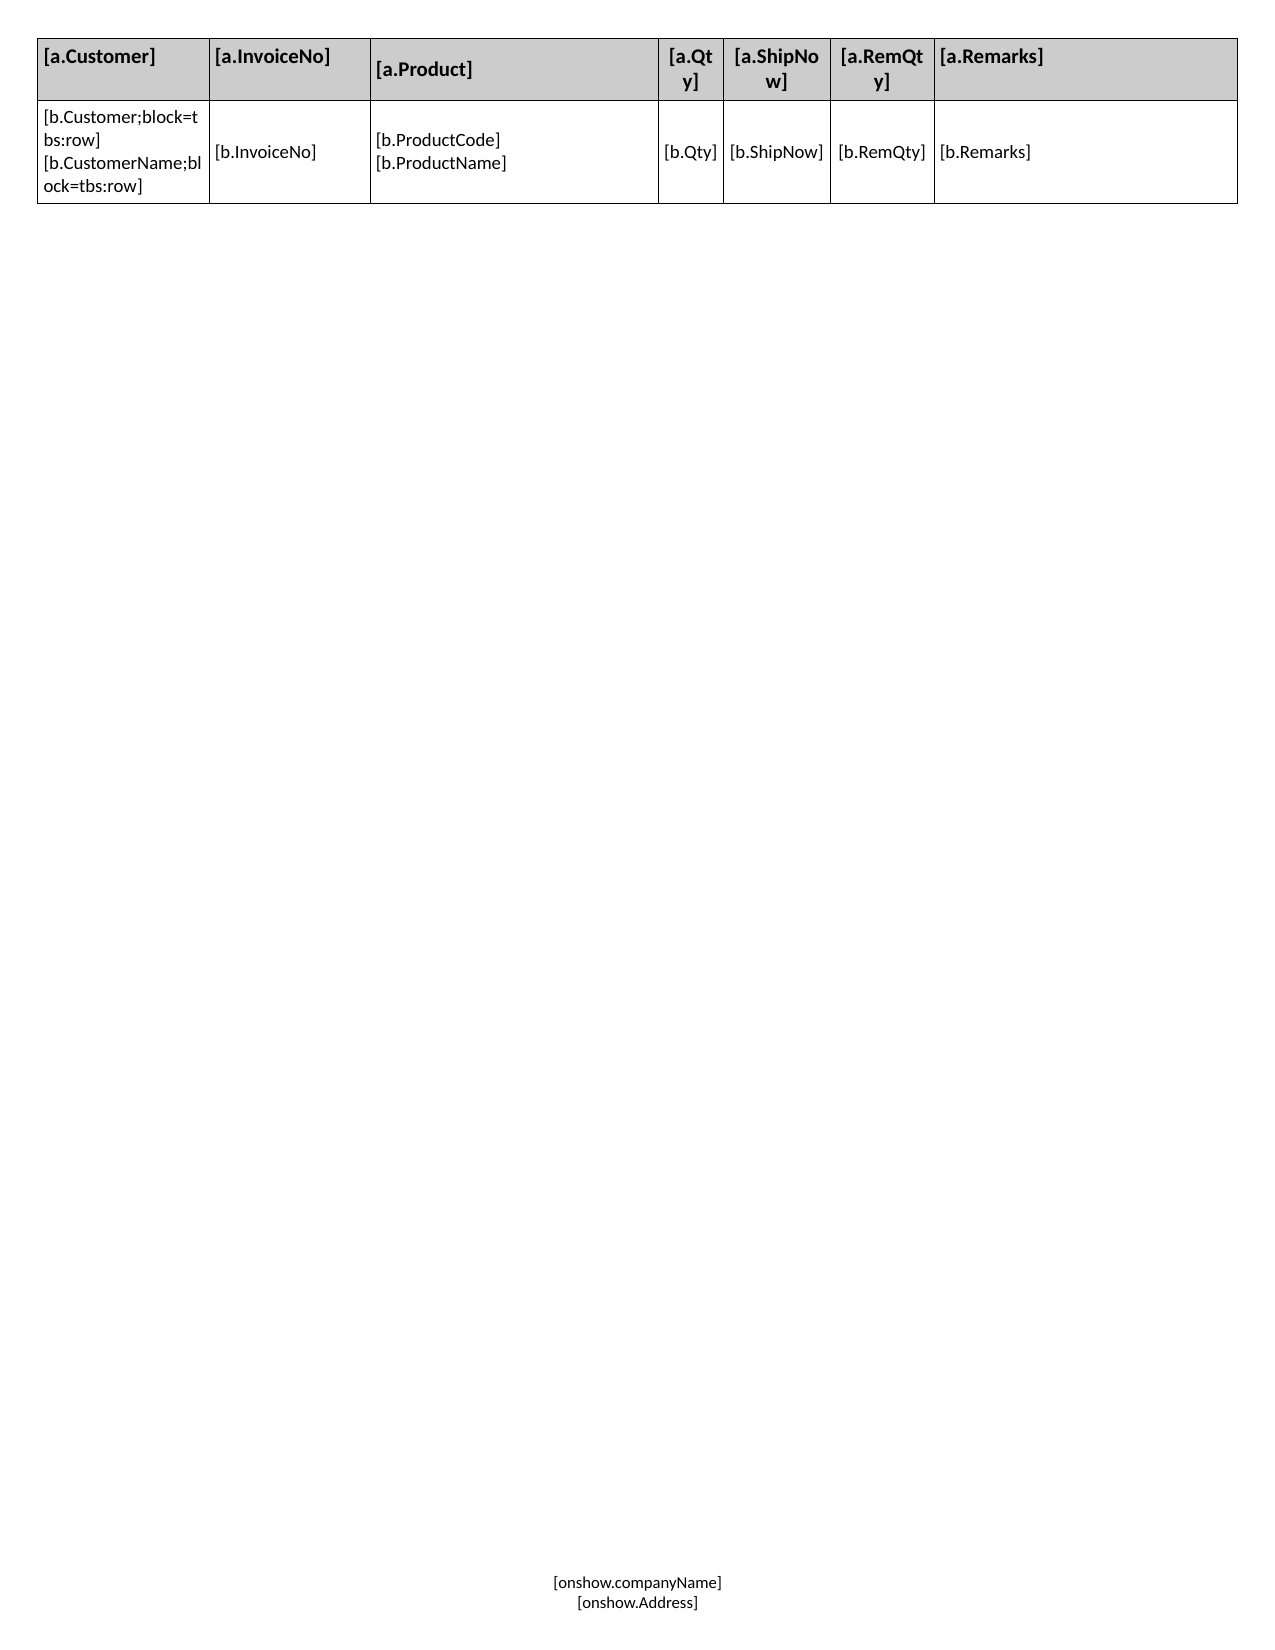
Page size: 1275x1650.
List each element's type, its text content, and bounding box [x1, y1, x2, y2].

table_cell [b.InvoiceNo] [210, 101, 370, 203]
table_cell [b.RemQty] [831, 101, 934, 203]
table_cell [b.ShipNow] [724, 101, 830, 203]
table_cell [b.ProductCode] [b.ProductName] [371, 101, 658, 203]
table_header [a.ShipNow] [724, 39, 830, 100]
table_cell [b.Qty] [659, 101, 723, 203]
table_header [a.Product] [371, 39, 658, 100]
table_cell [b.Customer;block=tbs:row] [b.CustomerName;block=tbs:row] [38, 101, 209, 203]
table_header [a.Remarks] [935, 39, 1237, 100]
table_cell [b.Remarks] [935, 101, 1237, 203]
table_header [a.InvoiceNo] [210, 39, 370, 100]
table_header [a.Qty] [659, 39, 723, 100]
table_header [a.Customer] [38, 39, 209, 100]
table_header [a.RemQty] [831, 39, 934, 100]
